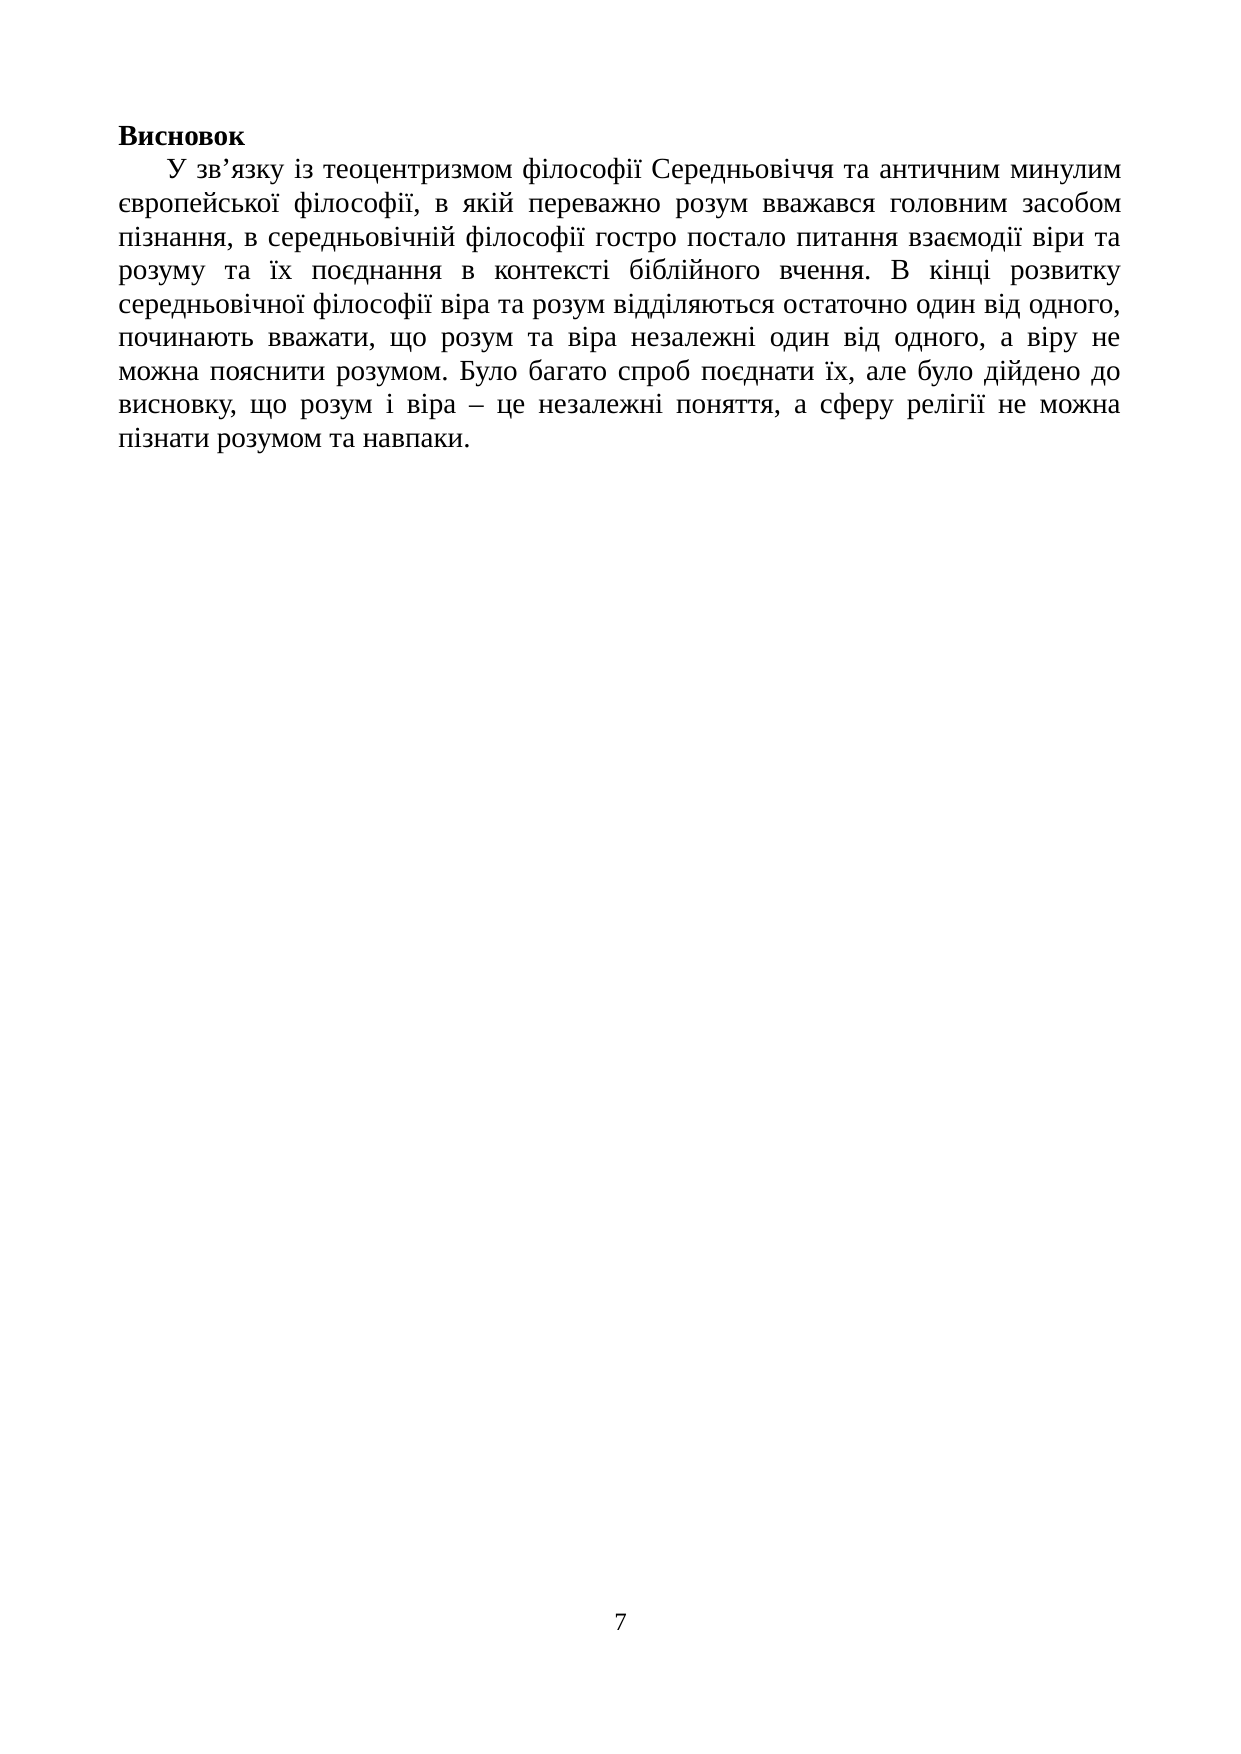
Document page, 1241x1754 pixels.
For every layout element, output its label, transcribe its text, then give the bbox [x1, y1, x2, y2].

text Висновок [118, 118, 1122, 152]
text У зв’язку із теоцентризмом філософії Середньовіччя та античним минулим європейської філософії, в якій переважно розум вважався головним засобом пізнання, в середньовічній філософії гостро постало питання взаємодії віри та розуму та їх поєднання в контексті біблійного вчення. В кінці розвитку середньовічної філософії віра та розум відділяються остаточно один від одного, починають вважати, що розум та віра незалежні один від одного, а віру не можна пояснити розумом. Було багато спроб поєднати їх, але було дійдено до висновку, що розум і віра – це незалежні поняття, а сферу релігії не можна пізнати розумом та навпаки. [118, 152, 1122, 453]
